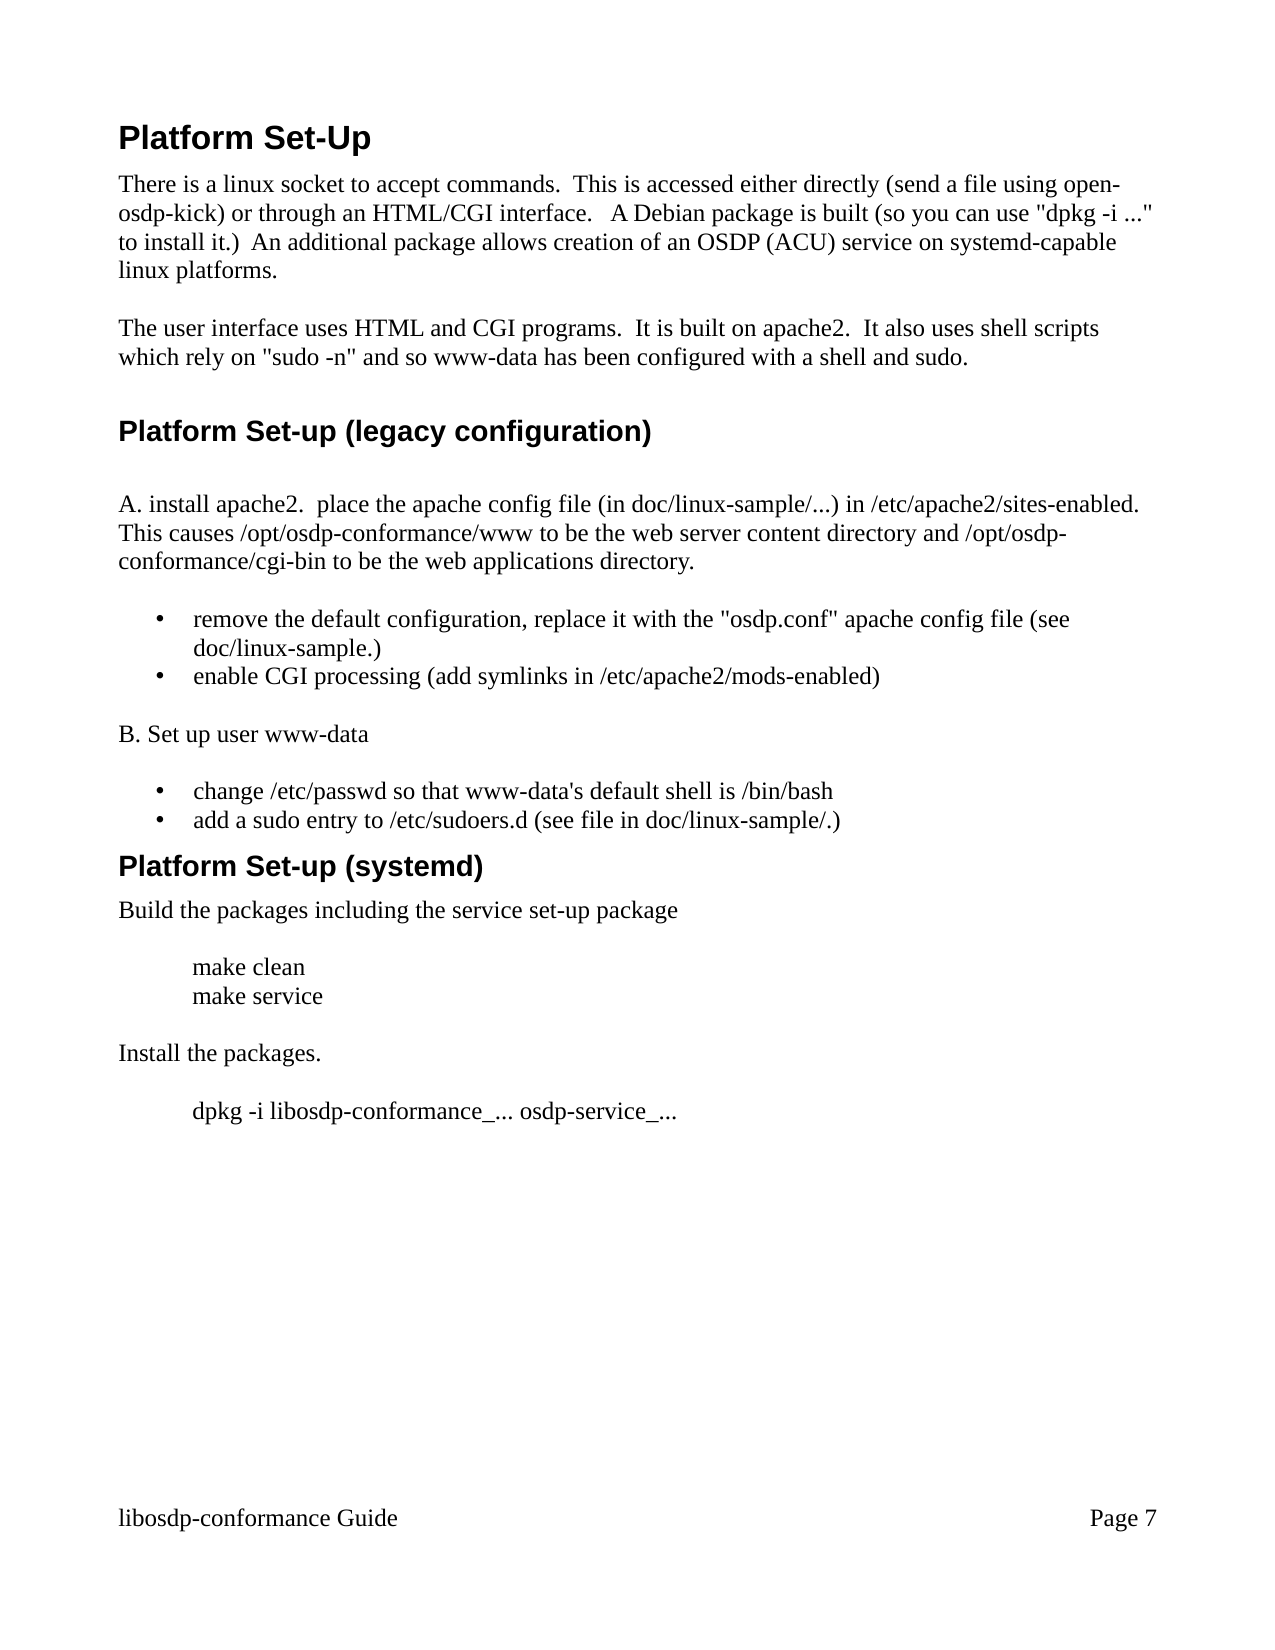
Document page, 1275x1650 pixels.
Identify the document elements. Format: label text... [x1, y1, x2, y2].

text A. install apache2. place the apache config file (in doc/linux-sample/...) in /etc/apache2/sites-enabled. This causes /opt/osdp-conformance/www to be the web server content directory and /opt/osdp-conformance/cgi-bin to be the web applications directory. [118, 489, 1157, 575]
text B. Set up user www-data [118, 719, 1157, 748]
text Install the packages. [118, 1038, 1157, 1067]
subtitle Platform Set-up (legacy configuration) [118, 414, 1157, 448]
text make service [118, 981, 1157, 1010]
list add a sudo entry to /etc/sudoers.d (see file in doc/linux-sample/.) [156, 805, 1157, 834]
text The user interface uses HTML and CGI programs. It is built on apache2. It also uses shell scripts which rely on "sudo -n" and so www-data has been configured with a shell and sudo. [118, 313, 1157, 371]
subtitle Platform Set-Up [118, 118, 1157, 157]
list remove the default configuration, replace it with the "osdp.conf" apache config file (see doc/linux-sample.) [156, 604, 1157, 661]
text dpkg -i libosdp-conformance_... osdp-service_... [118, 1096, 1157, 1125]
text There is a linux socket to accept commands. This is accessed either directly (send a file using open-osdp-kick) or through an HTML/CGI interface. A Debian package is built (so you can use "dpkg -i ..." to install it.) An additional package allows creation of an OSDP (ACU) service on systemd-capable linux platforms. [118, 169, 1157, 284]
text Build the packages including the service set-up package [118, 895, 1157, 923]
text make clean [118, 952, 1157, 981]
list change /etc/passwd so that www-data's default shell is /bin/bash [156, 776, 1157, 805]
subtitle Platform Set-up (systemd) [118, 848, 1157, 882]
list enable CGI processing (add symlinks in /etc/apache2/mods-enabled) [156, 661, 1157, 690]
